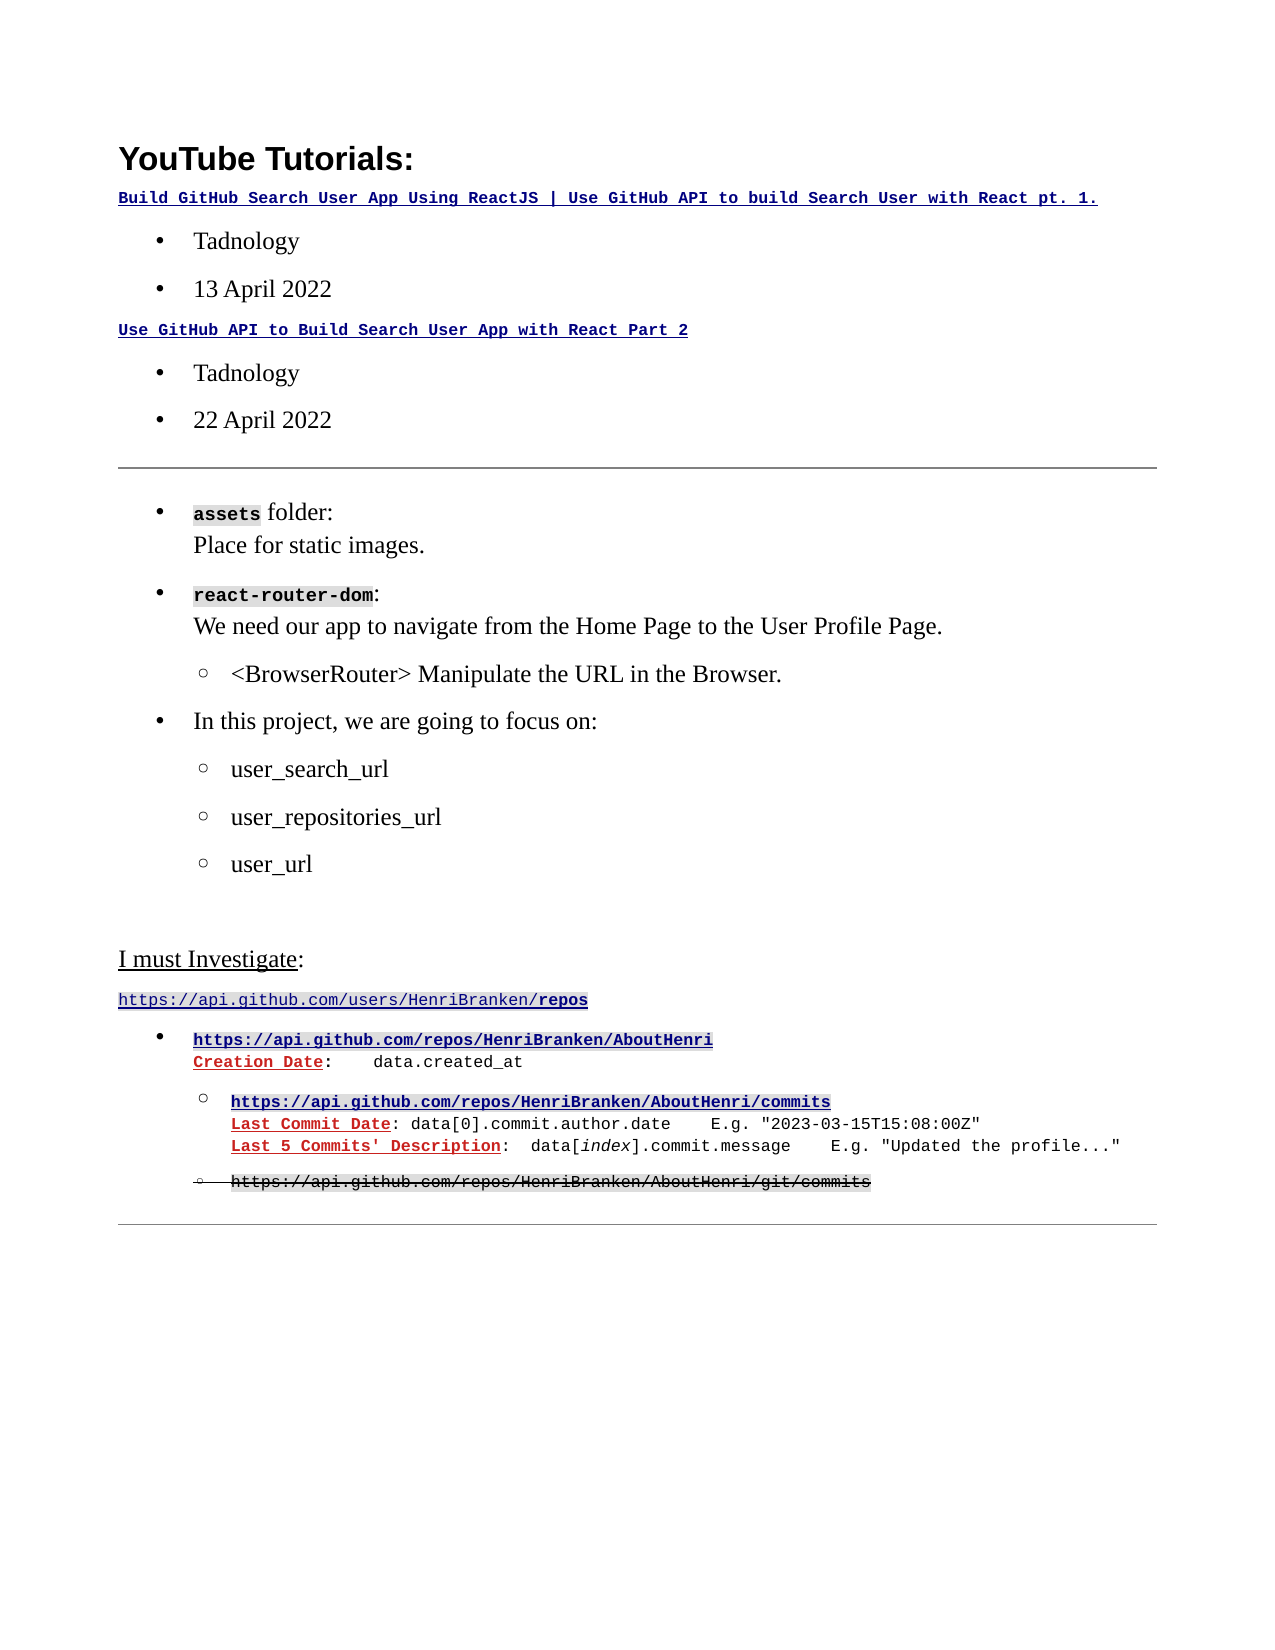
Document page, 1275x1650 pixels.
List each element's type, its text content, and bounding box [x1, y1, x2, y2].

text Use GitHub API to Build Search User App with React Part 2 [118, 321, 1157, 340]
list 13 April 2022 [156, 274, 1157, 302]
list In this project, we are going to focus on: [156, 706, 1157, 735]
list https://api.github.com/repos/HenriBranken/AboutHenri/git/commits [193, 1173, 1157, 1192]
list https://api.github.com/repos/HenriBranken/AboutHenri Creation Date: data.created_at [156, 1028, 1157, 1073]
list Tadnology [156, 358, 1157, 386]
list https://api.github.com/repos/HenriBranken/AboutHenri/commits Last Commit Date: data[0].commit.author.date E.g. "2023-03-15T15:08:00Z" Last 5 Commits' Description: data[index].commit.message E.g. "Updated the profile..." [193, 1090, 1157, 1156]
list assets folder: Place for static images. [156, 497, 1157, 559]
text I must Investigate: [118, 944, 1157, 973]
text Build GitHub Search User App Using ReactJS | Use GitHub API to build Search User with React pt. 1. [118, 190, 1157, 209]
list user_repositories_url [193, 802, 1157, 830]
text https://api.github.com/users/HenriBranken/repos [118, 992, 1157, 1011]
subtitle YouTube Tutorials: [118, 139, 1157, 177]
list 22 April 2022 [156, 405, 1157, 434]
list react-router-dom: We need our app to navigate from the Home Page to the User Profile Page. [156, 578, 1157, 640]
list user_url [193, 849, 1157, 878]
list user_search_url [193, 754, 1157, 783]
list Tadnology [156, 226, 1157, 255]
list <BrowserRouter> Manipulate the URL in the Browser. [193, 659, 1157, 687]
